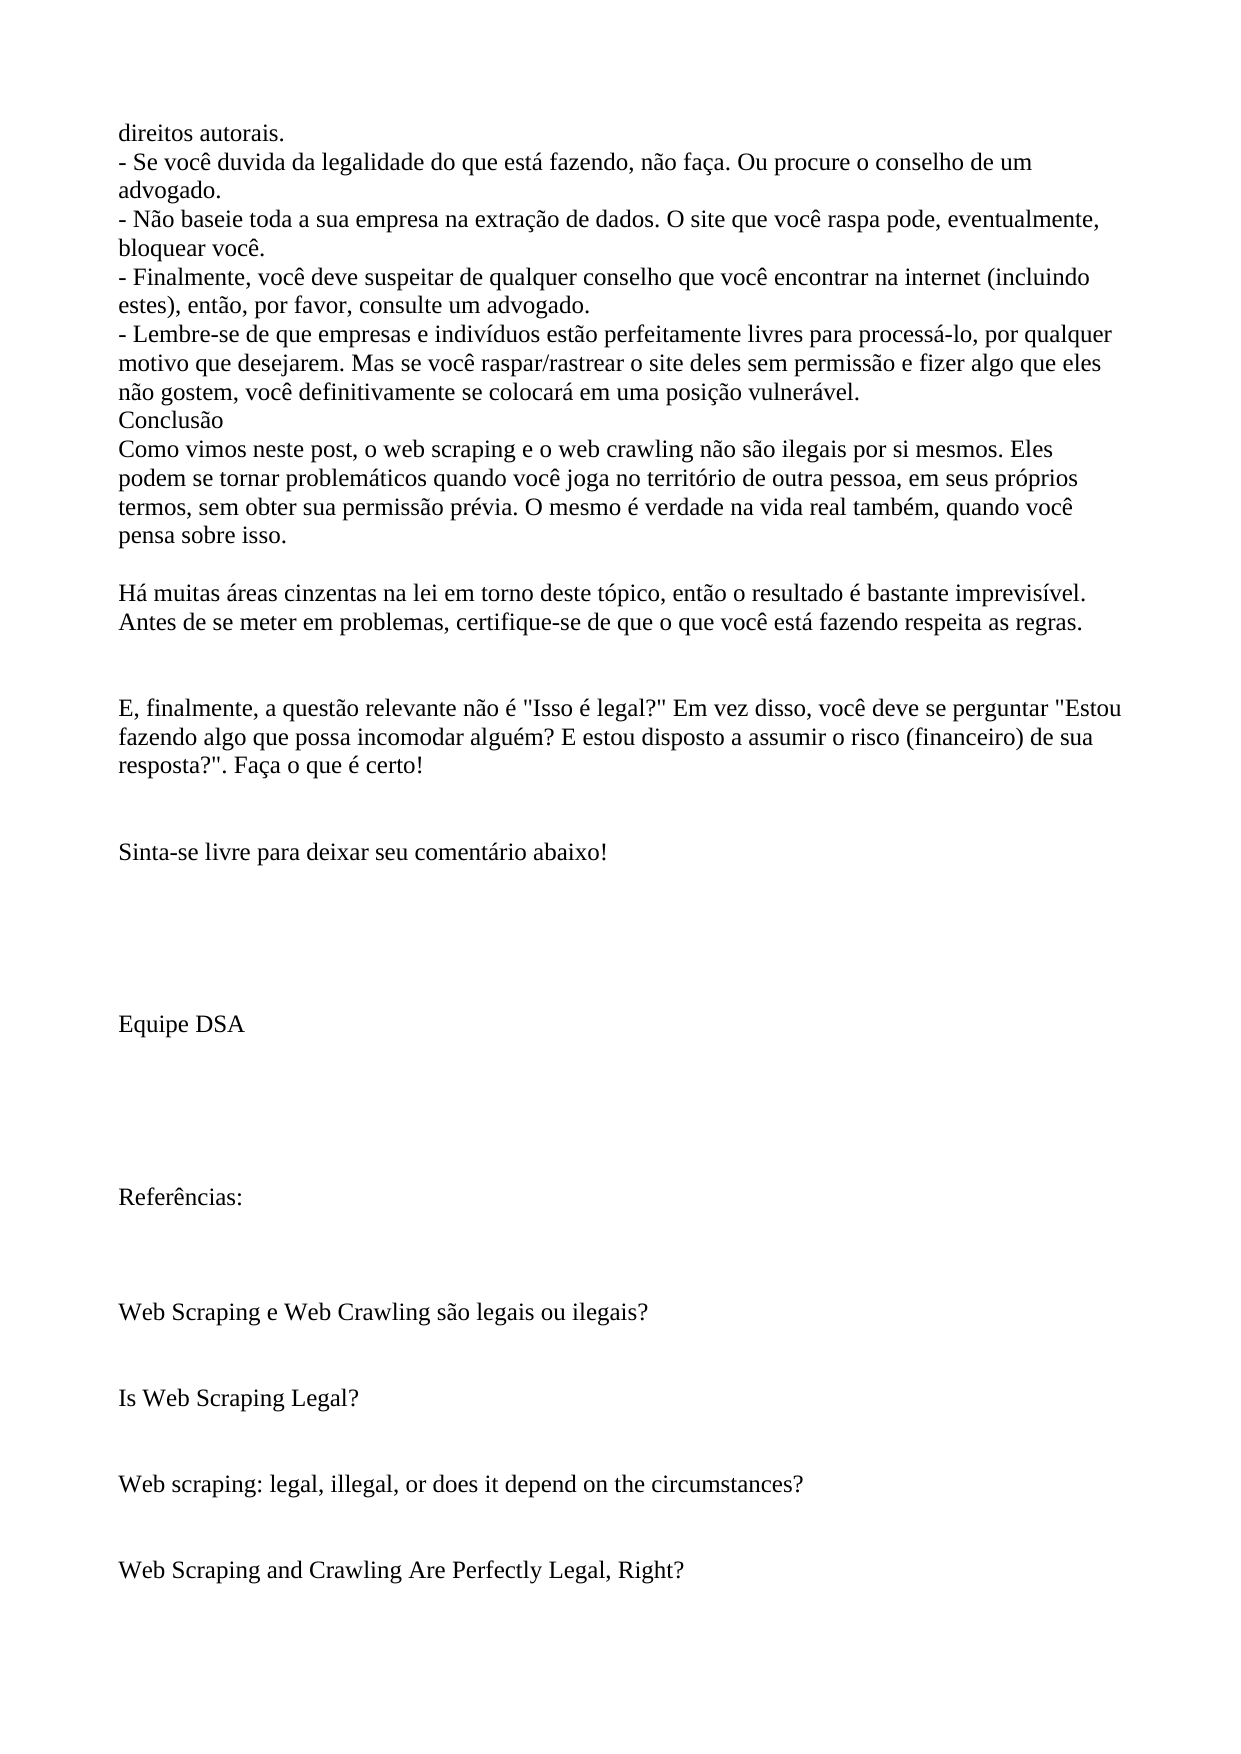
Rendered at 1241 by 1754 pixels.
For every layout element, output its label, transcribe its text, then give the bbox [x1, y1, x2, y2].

text Equipe DSA [118, 1009, 1122, 1038]
text Is Web Scraping Legal? [118, 1383, 1122, 1412]
text direitos autorais. [118, 118, 1122, 147]
text Web Scraping e Web Crawling são legais ou ilegais? [118, 1297, 1122, 1326]
text Como vimos neste post, o web scraping e o web crawling não são ilegais por si mesmos. Eles podem se tornar problemáticos quando você joga no território de outra pessoa, em seus próprios termos, sem obter sua permissão prévia. O mesmo é verdade na vida real também, quando você pensa sobre isso. [118, 434, 1122, 549]
text E, finalmente, a questão relevante não é "Isso é legal?" Em vez disso, você deve se perguntar "Estou fazendo algo que possa incomodar alguém? E estou disposto a assumir o risco (financeiro) de sua resposta?". Faça o que é certo! [118, 693, 1122, 779]
text Referências: [118, 1182, 1122, 1211]
text Web scraping: legal, illegal, or does it depend on the circumstances? [118, 1469, 1122, 1498]
text Sinta-se livre para deixar seu comentário abaixo! [118, 837, 1122, 866]
text - Não baseie toda a sua empresa na extração de dados. O site que você raspa pode, eventualmente, bloquear você. [118, 204, 1122, 262]
text - Finalmente, você deve suspeitar de qualquer conselho que você encontrar na internet (incluindo estes), então, por favor, consulte um advogado. [118, 262, 1122, 319]
text - Lembre-se de que empresas e indivíduos estão perfeitamente livres para processá-lo, por qualquer motivo que desejarem. Mas se você raspar/rastrear o site deles sem permissão e fizer algo que eles não gostem, você definitivamente se colocará em uma posição vulnerável. [118, 319, 1122, 406]
text Web Scraping and Crawling Are Perfectly Legal, Right? [118, 1556, 1122, 1584]
text - Se você duvida da legalidade do que está fazendo, não faça. Ou procure o conselho de um advogado. [118, 147, 1122, 204]
text Há muitas áreas cinzentas na lei em torno deste tópico, então o resultado é bastante imprevisível. Antes de se meter em problemas, certifique-se de que o que você está fazendo respeita as regras. [118, 578, 1122, 636]
text Conclusão [118, 406, 1122, 434]
